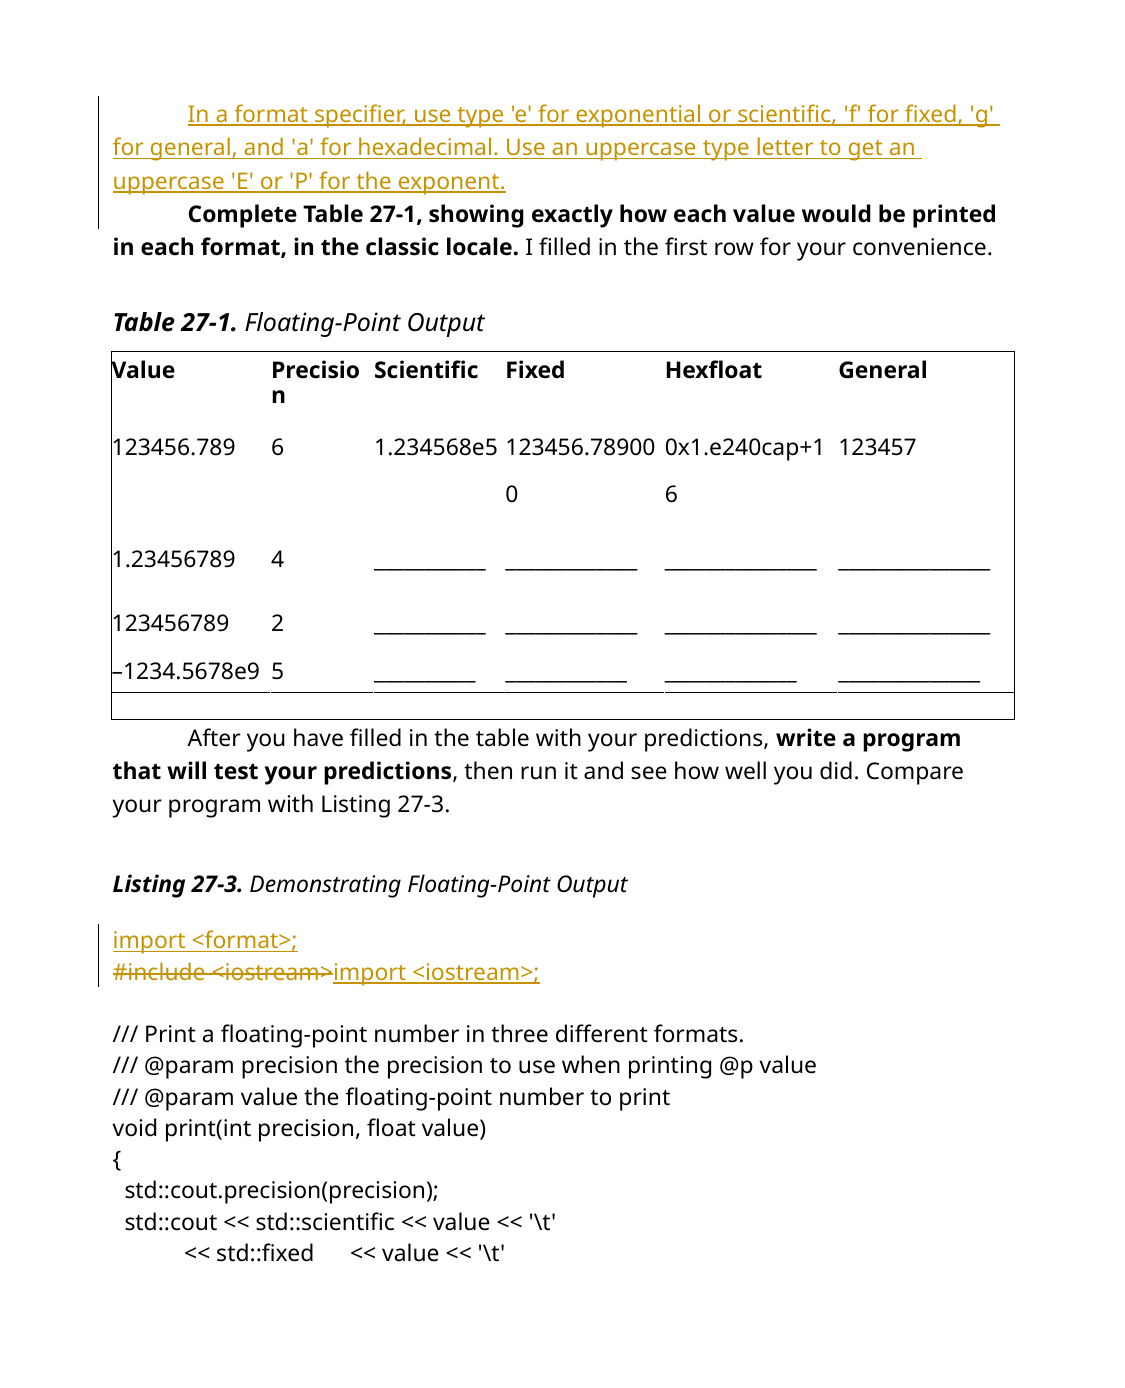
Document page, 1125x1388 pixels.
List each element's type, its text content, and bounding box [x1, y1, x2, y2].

table_header General [838, 352, 1014, 414]
table_cell _____________ [505, 526, 664, 590]
table_cell 0x1.e240cap+16 [664, 414, 837, 526]
table_cell 123457 [838, 414, 1014, 526]
table_header Precision [270, 352, 373, 414]
text void print(int precision, float value) [112, 1112, 1012, 1143]
table_cell _______________ [664, 590, 837, 655]
table_header Fixed [505, 352, 664, 414]
table_cell _______________ [664, 526, 837, 590]
table_cell _____________ [664, 655, 837, 718]
table_cell [374, 693, 505, 718]
table_cell 123456.789 [112, 414, 270, 526]
text Complete Table 27-1, showing exactly how each value would be printed in each format, in the classic locale. I filled in the first row for your convenience. [112, 196, 1012, 263]
text Listing 27-3. Demonstrating Floating-Point Output [112, 867, 1012, 899]
text Table 27-1. Floating-Point Output [112, 304, 1012, 338]
table_cell 2 [270, 590, 373, 655]
text { [112, 1143, 1012, 1174]
table_cell __________ [374, 655, 505, 692]
table_cell _______________ [838, 590, 1014, 655]
table_cell _______________ [838, 526, 1014, 590]
text In a format specifier, use type 'e' for exponential or scientific, 'f' for fixed, 'g' for general, and 'a' for hexadecimal. Use an uppercase type letter to get an uppercase 'E' or 'P' for the exponent. [112, 96, 1012, 196]
text /// @param precision the precision to use when printing @p value [112, 1049, 1012, 1081]
table_header Hexfloat [664, 352, 837, 414]
table_cell 5 [270, 655, 373, 692]
table_cell 4 [270, 526, 373, 590]
table_cell ___________ [374, 526, 505, 590]
table_cell 123456.789000 [505, 414, 664, 526]
table_cell [112, 693, 270, 718]
table_cell _____________ [505, 590, 664, 655]
table_cell [505, 693, 664, 718]
table_cell ___________ [374, 590, 505, 655]
table_cell [838, 693, 1014, 718]
table_header Scientific [374, 352, 505, 414]
text std::cout << std::scientific << value << '\t' [112, 1206, 1012, 1237]
text import <format>; [112, 924, 1012, 956]
text After you have filled in the table with your predictions, write a program that will test your predictions, then run it and see how well you did. Compare your program with Listing 27-3. [112, 720, 1012, 819]
table_cell 6 [270, 414, 373, 526]
text << std::fixed << value << '\t' [112, 1237, 1012, 1268]
table_cell 1.234568e5 [374, 414, 505, 526]
table_cell ______________ [838, 655, 1014, 692]
text std::cout.precision(precision); [112, 1174, 1012, 1206]
table_cell 1.23456789 [112, 526, 270, 590]
text /// @param value the floating-point number to print [112, 1081, 1012, 1112]
table_cell [270, 693, 373, 718]
table_header Value [112, 352, 270, 414]
text /// Print a floating-point number in three different formats. [112, 1018, 1012, 1049]
text import <iostream>; [112, 956, 1012, 987]
table_cell –1234.5678e9 [112, 655, 270, 692]
table_cell 123456789 [112, 590, 270, 655]
table_cell ____________ [505, 655, 664, 692]
